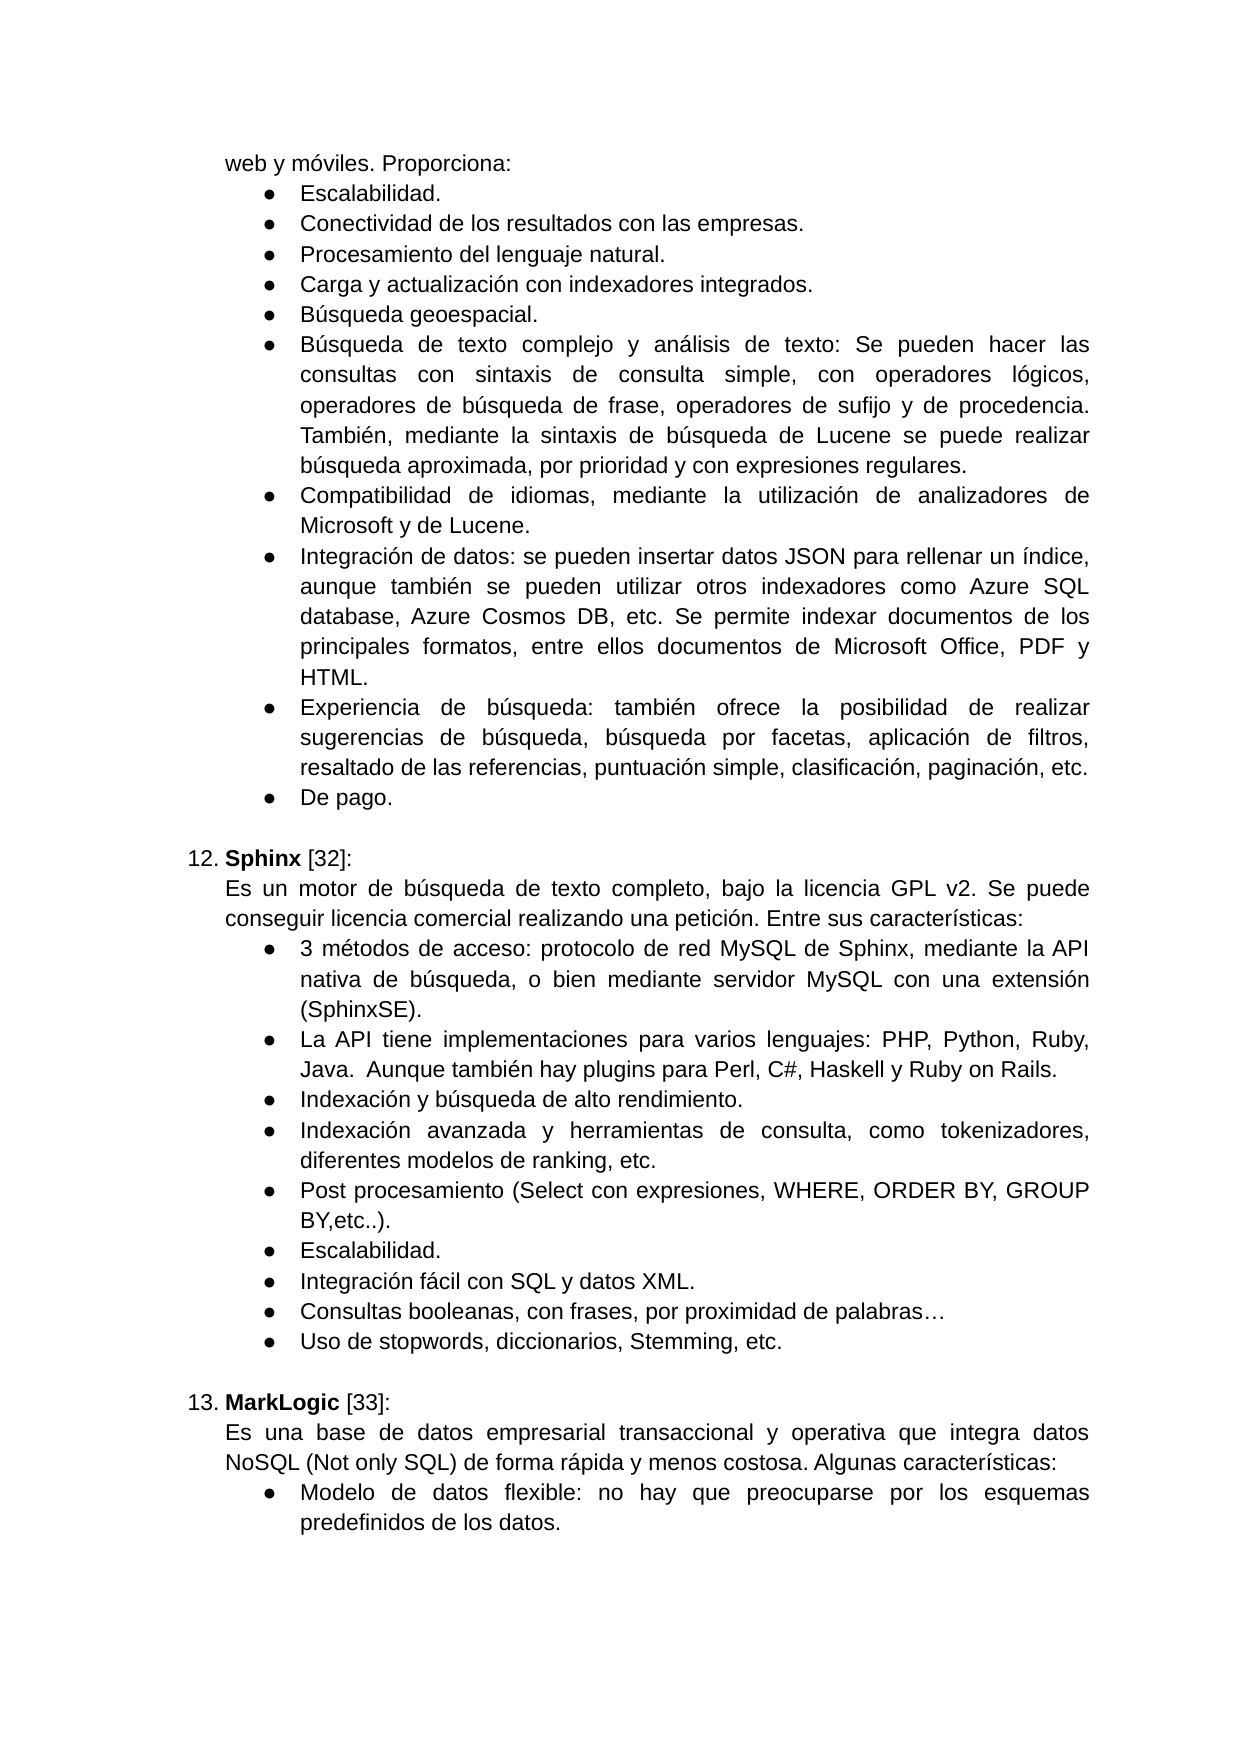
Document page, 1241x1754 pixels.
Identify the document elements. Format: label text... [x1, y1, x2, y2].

list Conectividad de los resultados con las empresas. [262, 210, 1090, 237]
list Post procesamiento (Select con expresiones, WHERE, ORDER BY, GROUP BY,etc..). [262, 1177, 1090, 1234]
text Es un motor de búsqueda de texto completo, bajo la licencia GPL v2. Se puede conseguir licencia comercial realizando una petición. Entre sus características: [225, 875, 1090, 932]
list Experiencia de búsqueda: también ofrece la posibilidad de realizar sugerencias de búsqueda, búsqueda por facetas, aplicación de filtros, resaltado de las referencias, puntuación simple, clasificación, paginación, etc. [262, 694, 1090, 781]
list Escalabilidad. [262, 180, 1090, 207]
list Búsqueda geoespacial. [262, 301, 1090, 327]
list Indexación y búsqueda de alto rendimiento. [262, 1086, 1090, 1113]
list De pago. [262, 784, 1090, 811]
list Procesamiento del lenguaje natural. [262, 241, 1090, 267]
text Es una base de datos empresarial transaccional y operativa que integra datos NoSQL (Not only SQL) de forma rápida y menos costosa. Algunas características: [225, 1419, 1090, 1475]
list Búsqueda de texto complejo y análisis de texto: Se pueden hacer las consultas con sintaxis de consulta simple, con operadores lógicos, operadores de búsqueda de frase, operadores de sufijo y de procedencia. También, mediante la sintaxis de búsqueda de Lucene se puede realizar búsqueda aproximada, por prioridad y con expresiones regulares. [262, 331, 1090, 478]
list Compatibilidad de idiomas, mediante la utilización de analizadores de Microsoft y de Lucene. [262, 482, 1090, 539]
list 3 métodos de acceso: protocolo de red MySQL de Sphinx, mediante la API nativa de búsqueda, o bien mediante servidor MySQL con una extensión (SphinxSE). [262, 935, 1090, 1022]
list Uso de stopwords, diccionarios, Stemming, etc. [262, 1328, 1090, 1354]
list Consultas booleanas, con frases, por proximidad de palabras… [262, 1298, 1090, 1324]
list Integración fácil con SQL y datos XML. [262, 1268, 1090, 1294]
list Escalabilidad. [262, 1237, 1090, 1264]
list La API tiene implementaciones para varios lenguajes: PHP, Python, Ruby, Java. Aunque también hay plugins para Perl, C#, Haskell y Ruby on Rails. [262, 1026, 1090, 1083]
list MarkLogic [33]: [187, 1388, 1090, 1415]
list Modelo de datos flexible: no hay que preocuparse por los esquemas predefinidos de los datos. [262, 1479, 1090, 1536]
list Sphinx [32]: [187, 845, 1090, 871]
list Integración de datos: se pueden insertar datos JSON para rellenar un índice, aunque también se pueden utilizar otros indexadores como Azure SQL database, Azure Cosmos DB, etc. Se permite indexar documentos de los principales formatos, entre ellos documentos de Microsoft Office, PDF y HTML. [262, 543, 1090, 690]
list Carga y actualización con indexadores integrados. [262, 271, 1090, 297]
list Indexación avanzada y herramientas de consulta, como tokenizadores, diferentes modelos de ranking, etc. [262, 1117, 1090, 1173]
text web y móviles. Proporciona: [150, 150, 1090, 176]
